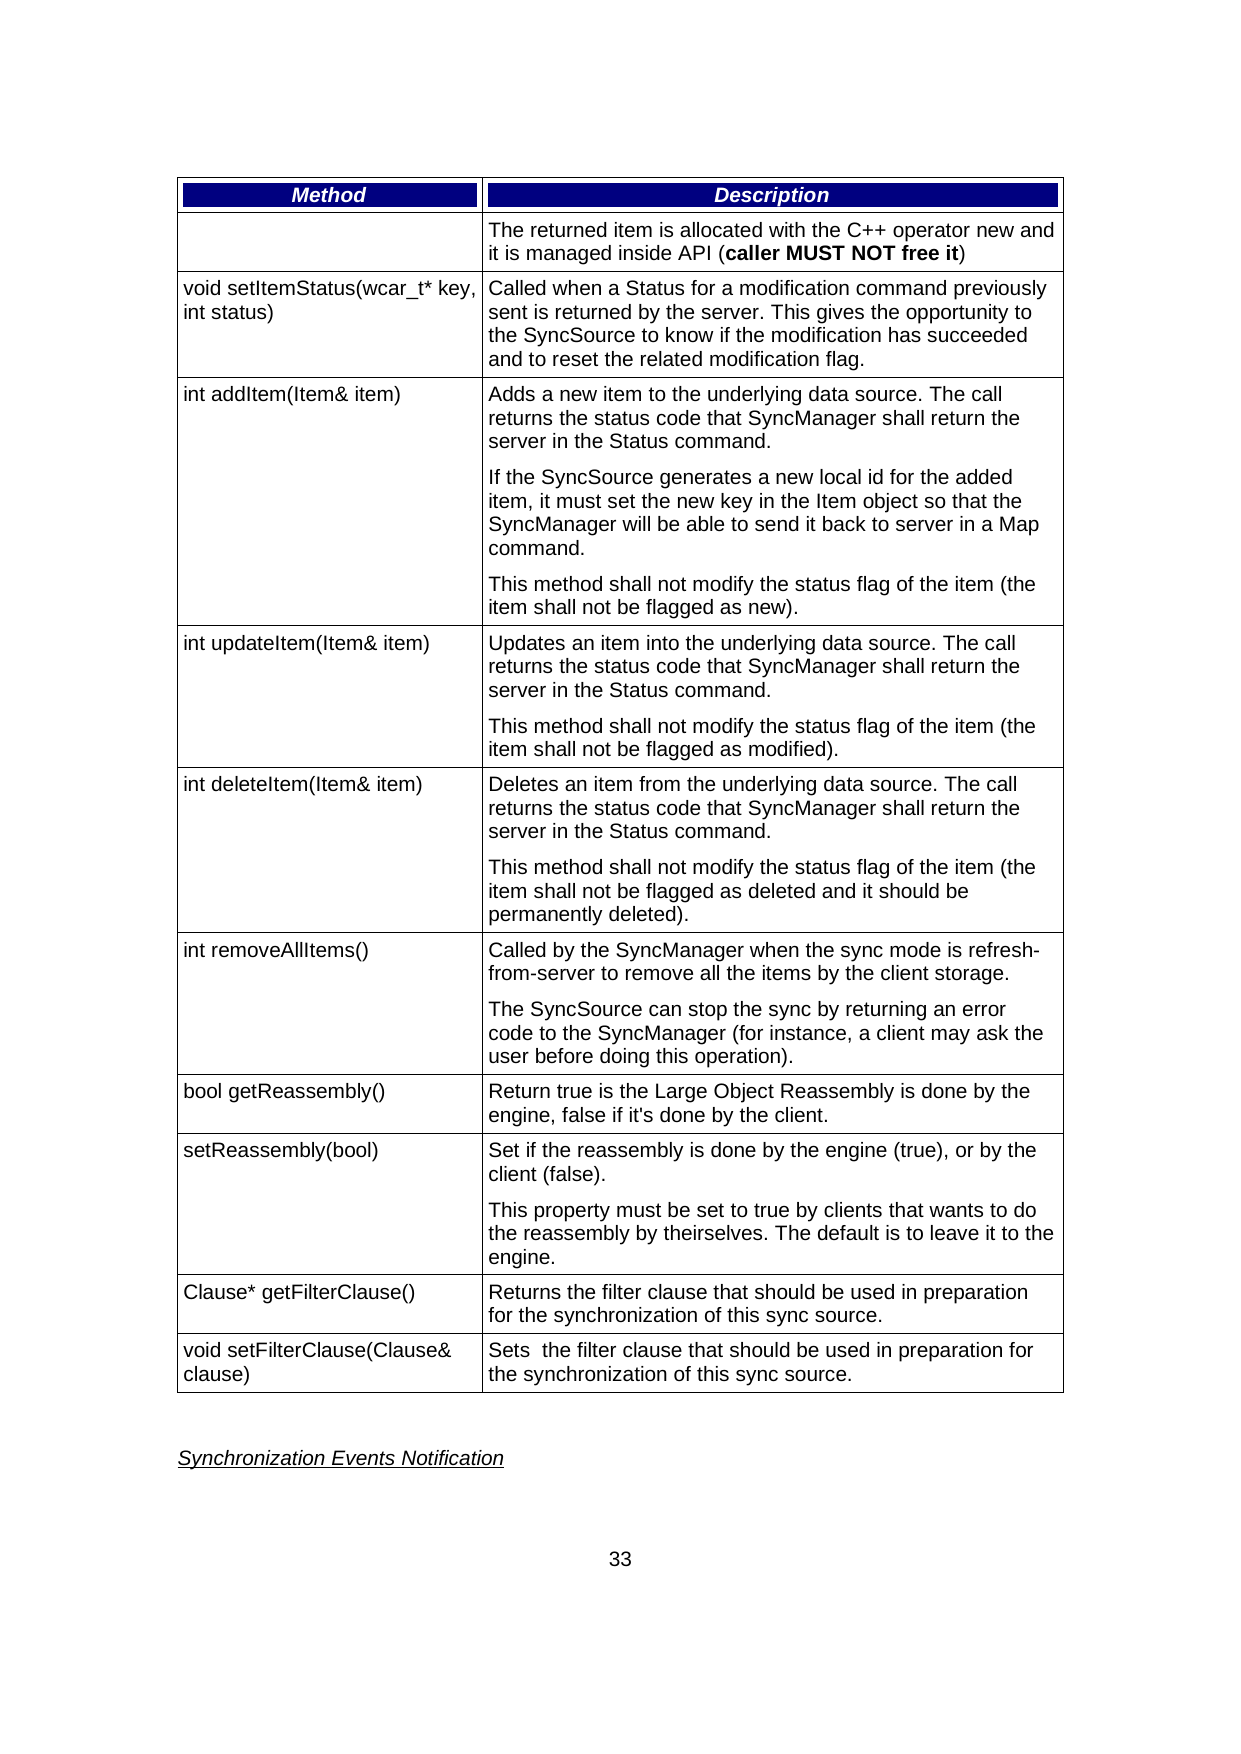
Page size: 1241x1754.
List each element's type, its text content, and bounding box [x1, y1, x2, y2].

table_cell Return true is the Large Object Reassembly is done by the engine, false if it's done by the client. [483, 1075, 1063, 1133]
subtitle Synchronization Events Notification [177, 1446, 1063, 1470]
table_cell The returned item is allocated with the C++ operator new and it is managed inside API (caller MUST NOT free it) [483, 213, 1063, 271]
table_cell Called by the SyncManager when the sync mode is refresh-from-server to remove all the items by the client storage. The SyncSource can stop the sync by returning an error code to the SyncManager (for instance, a client may ask the user before doing this operation). [483, 933, 1063, 1074]
table_header Method [178, 178, 482, 212]
table_cell Clause* getFilterClause() [178, 1275, 482, 1333]
table_cell setReassembly(bool) [178, 1134, 482, 1274]
table_cell void setFilterClause(Clause& clause) [178, 1334, 482, 1392]
table_cell Adds a new item to the underlying data source. The call returns the status code that SyncManager shall return the server in the Status command. If the SyncSource generates a new local id for the added item, it must set the new key in the Item object so that the SyncManager will be able to send it back to server in a Map command. This method shall not modify the status flag of the item (the item shall not be flagged as new). [483, 378, 1063, 625]
table_cell Updates an item into the underlying data source. The call returns the status code that SyncManager shall return the server in the Status command. This method shall not modify the status flag of the item (the item shall not be flagged as modified). [483, 626, 1063, 767]
table_cell Deletes an item from the underlying data source. The call returns the status code that SyncManager shall return the server in the Status command. This method shall not modify the status flag of the item (the item shall not be flagged as deleted and it should be permanently deleted). [483, 768, 1063, 932]
table_cell [178, 213, 482, 271]
table_cell int addItem(Item& item) [178, 378, 482, 625]
table_cell Sets the filter clause that should be used in preparation for the synchronization of this sync source. [483, 1334, 1063, 1392]
table_cell int removeAllItems() [178, 933, 482, 1074]
table_cell bool getReassembly() [178, 1075, 482, 1133]
table_cell Returns the filter clause that should be used in preparation for the synchronization of this sync source. [483, 1275, 1063, 1333]
table_cell void setItemStatus(wcar_t* key, int status) [178, 272, 482, 377]
table_cell Set if the reassembly is done by the engine (true), or by the client (false). This property must be set to true by clients that wants to do the reassembly by theirselves. The default is to leave it to the engine. [483, 1134, 1063, 1274]
table_header Description [483, 178, 1063, 212]
table_cell int deleteItem(Item& item) [178, 768, 482, 932]
table_cell Called when a Status for a modification command previously sent is returned by the server. This gives the opportunity to the SyncSource to know if the modification has succeeded and to reset the related modification flag. [483, 272, 1063, 377]
table_cell int updateItem(Item& item) [178, 626, 482, 767]
